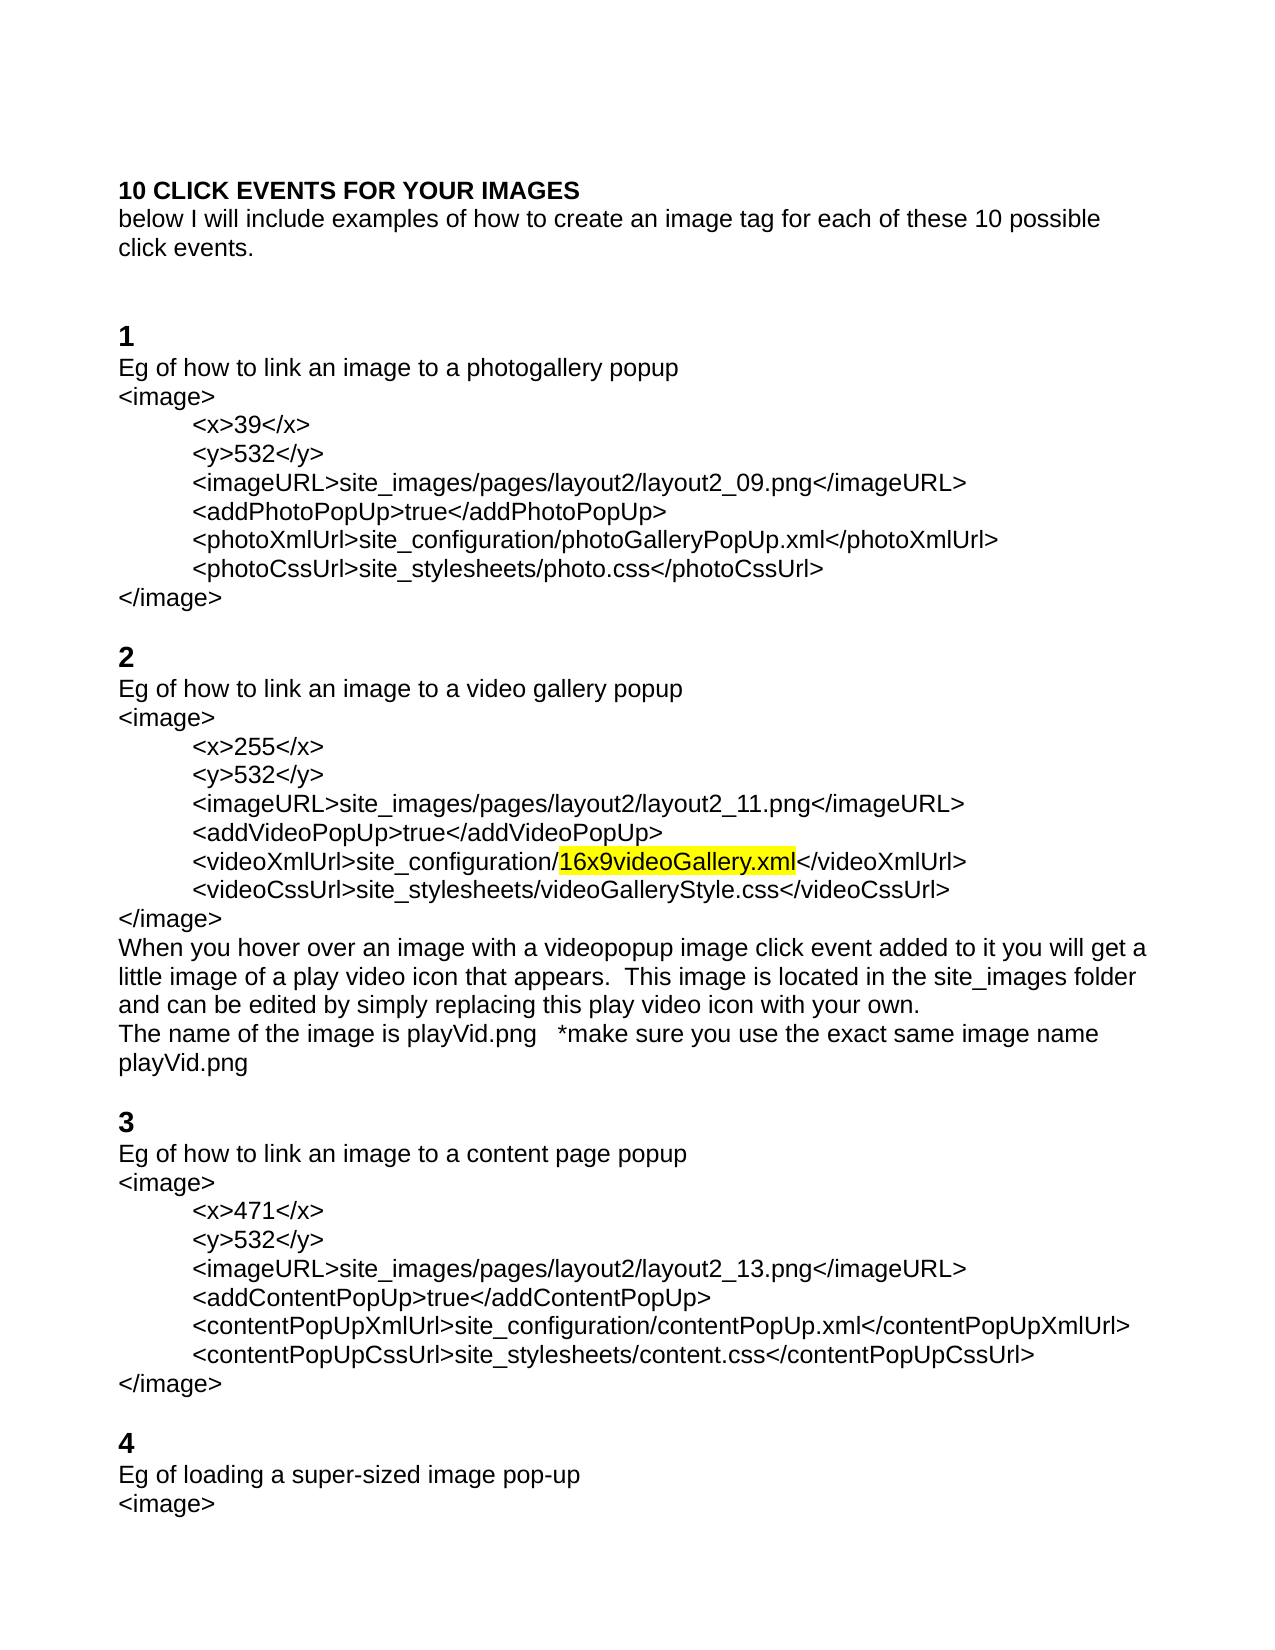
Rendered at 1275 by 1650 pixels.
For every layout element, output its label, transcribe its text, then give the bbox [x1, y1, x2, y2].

text Eg of how to link an image to a video gallery popup [118, 674, 1157, 703]
text 4 [118, 1426, 1157, 1460]
text <photoXmlUrl>site_configuration/photoGalleryPopUp.xml</photoXmlUrl> [118, 525, 1157, 554]
text <addVideoPopUp>true</addVideoPopUp> [118, 818, 1157, 846]
text <imageURL>site_images/pages/layout2/layout2_11.png</imageURL> [118, 789, 1157, 818]
text <x>39</x> [118, 410, 1157, 439]
text When you hover over an image with a videopopup image click event added to it you will get a little image of a play video icon that appears. This image is located in the site_images folder and can be edited by simply replacing this play video icon with your own. [118, 933, 1157, 1019]
text 2 [118, 640, 1157, 674]
text 1 [118, 319, 1157, 353]
text </image> [118, 583, 1157, 612]
text <contentPopUpXmlUrl>site_configuration/contentPopUp.xml</contentPopUpXmlUrl> [118, 1311, 1157, 1340]
text 3 [118, 1105, 1157, 1139]
text <addPhotoPopUp>true</addPhotoPopUp> [118, 497, 1157, 525]
text 10 CLICK EVENTS FOR YOUR IMAGES [118, 176, 1157, 204]
text <x>255</x> [118, 731, 1157, 760]
text <contentPopUpCssUrl>site_stylesheets/content.css</contentPopUpCssUrl> [118, 1340, 1157, 1369]
text The name of the image is playVid.png *make sure you use the exact same image name playVid.png [118, 1019, 1157, 1076]
text <y>532</y> [118, 1225, 1157, 1254]
text <addContentPopUp>true</addContentPopUp> [118, 1282, 1157, 1311]
text Eg of how to link an image to a photogallery popup [118, 353, 1157, 382]
text <imageURL>site_images/pages/layout2/layout2_09.png</imageURL> [118, 468, 1157, 497]
text <image> [118, 703, 1157, 731]
text <x>471</x> [118, 1196, 1157, 1225]
text <videoCssUrl>site_stylesheets/videoGalleryStyle.css</videoCssUrl> [118, 875, 1157, 904]
text <y>532</y> [118, 439, 1157, 468]
text <image> [118, 1488, 1157, 1517]
text Eg of loading a super-sized image pop-up [118, 1460, 1157, 1488]
text <imageURL>site_images/pages/layout2/layout2_13.png</imageURL> [118, 1254, 1157, 1282]
text <videoXmlUrl>site_configuration/16x9videoGallery.xml</videoXmlUrl> [118, 846, 1157, 875]
text </image> [118, 1369, 1157, 1397]
text Eg of how to link an image to a content page popup [118, 1139, 1157, 1167]
text below I will include examples of how to create an image tag for each of these 10 possible click events. [118, 204, 1157, 262]
text <image> [118, 382, 1157, 410]
text <y>532</y> [118, 760, 1157, 789]
text </image> [118, 904, 1157, 933]
text <image> [118, 1167, 1157, 1196]
text <photoCssUrl>site_stylesheets/photo.css</photoCssUrl> [118, 554, 1157, 583]
